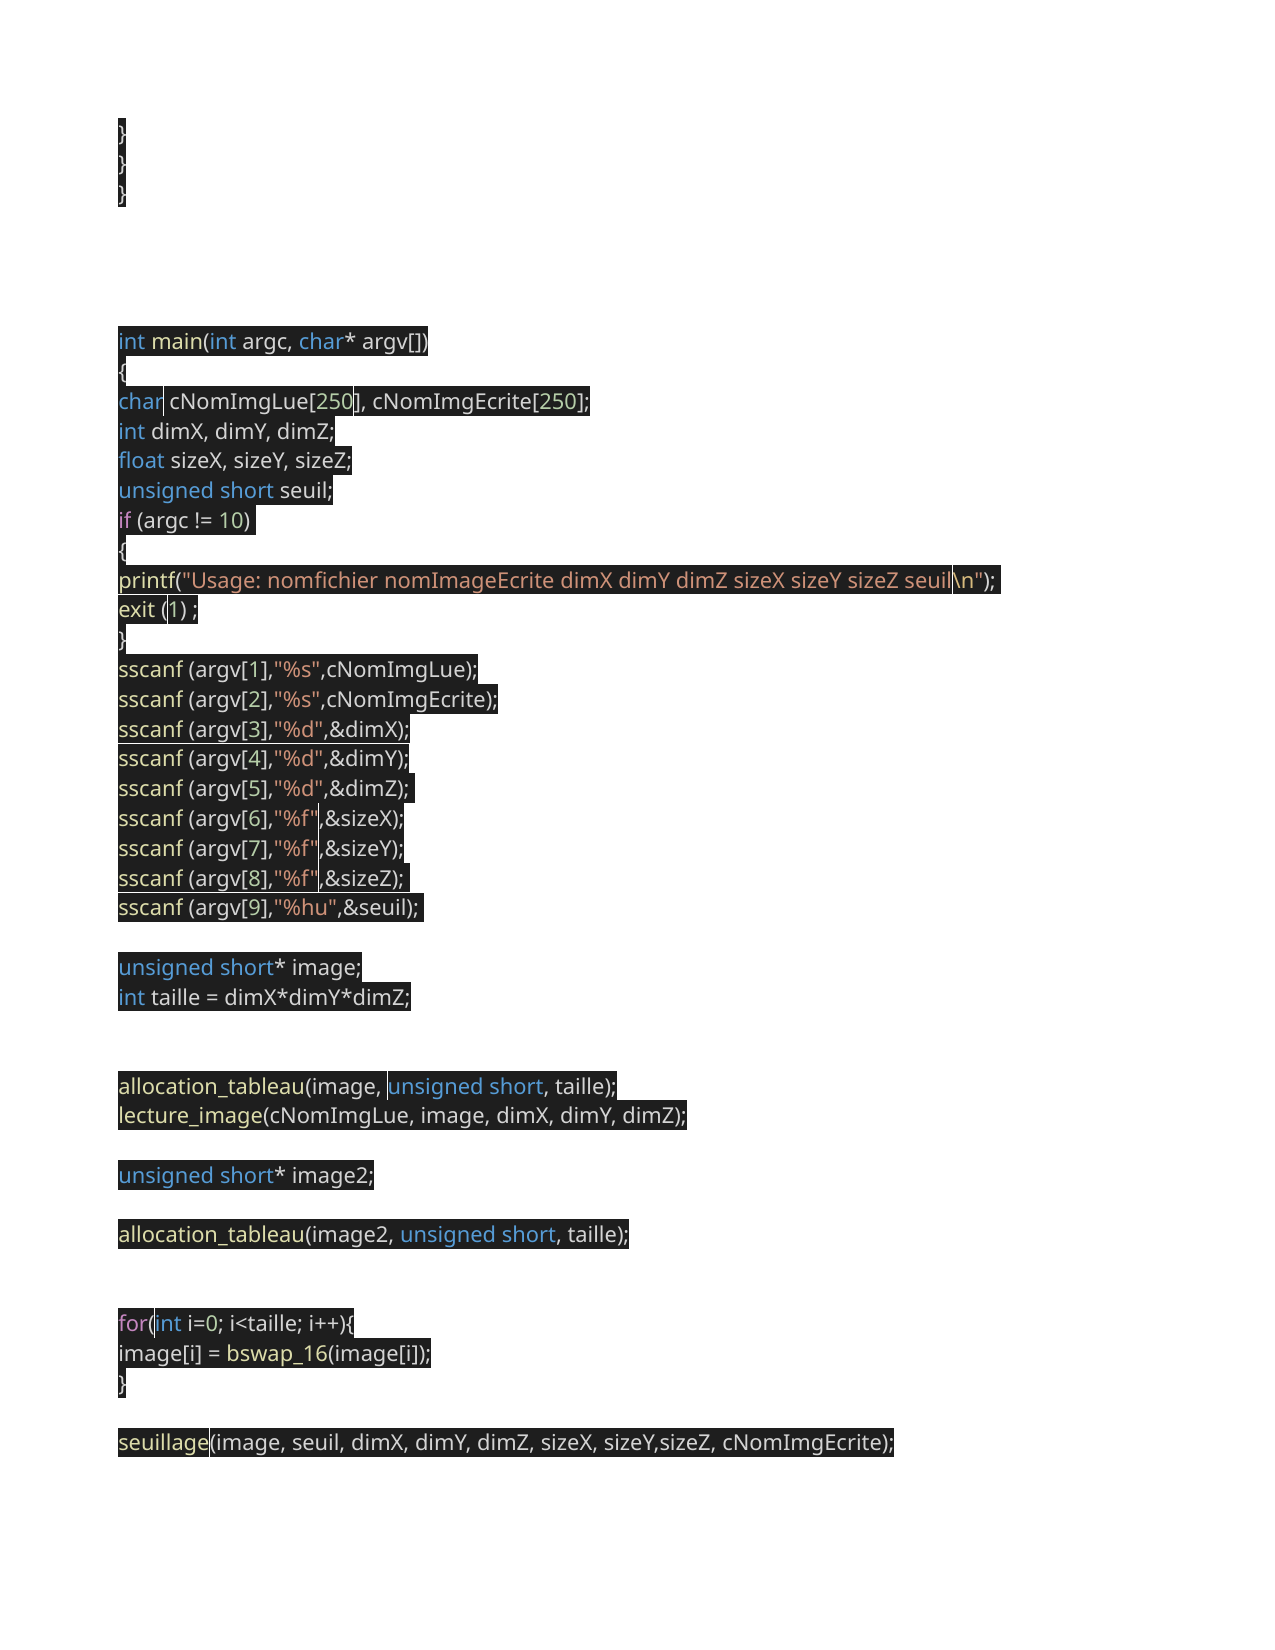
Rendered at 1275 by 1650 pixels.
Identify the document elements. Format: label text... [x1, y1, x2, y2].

text unsigned short seuil; [118, 475, 1157, 505]
text } [118, 178, 1157, 207]
text seuillage(image, seuil, dimX, dimY, dimZ, sizeX, sizeY,sizeZ, cNomImgEcrite); [118, 1427, 1157, 1457]
text sscanf (argv[4],"%d",&dimY); [118, 743, 1157, 773]
text int taille = dimX*dimY*dimZ; [118, 982, 1157, 1011]
text } [118, 624, 1157, 654]
text sscanf (argv[8],"%f",&sizeZ); [118, 863, 1157, 892]
text if (argc != 10) [118, 505, 1157, 535]
text sscanf (argv[6],"%f",&sizeX); [118, 803, 1157, 833]
text sscanf (argv[1],"%s",cNomImgLue); [118, 654, 1157, 684]
text } [118, 1368, 1157, 1398]
text int main(int argc, char* argv[]) [118, 326, 1157, 356]
text } [118, 118, 1157, 148]
text unsigned short* image2; [118, 1160, 1157, 1190]
text image[i] = bswap_16(image[i]); [118, 1338, 1157, 1368]
text sscanf (argv[9],"%hu",&seuil); [118, 892, 1157, 922]
text allocation_tableau(image, unsigned short, taille); [118, 1071, 1157, 1100]
text printf("Usage: nomfichier nomImageEcrite dimX dimY dimZ sizeX sizeY sizeZ seuil\n"); [118, 565, 1157, 594]
text { [118, 535, 1157, 565]
text for(int i=0; i<taille; i++){ [118, 1308, 1157, 1338]
text char cNomImgLue[250], cNomImgEcrite[250]; [118, 386, 1157, 416]
text lecture_image(cNomImgLue, image, dimX, dimY, dimZ); [118, 1100, 1157, 1130]
text { [118, 356, 1157, 386]
text sscanf (argv[3],"%d",&dimX); [118, 714, 1157, 743]
text allocation_tableau(image2, unsigned short, taille); [118, 1219, 1157, 1249]
text float sizeX, sizeY, sizeZ; [118, 446, 1157, 475]
text exit (1) ; [118, 594, 1157, 624]
text sscanf (argv[5],"%d",&dimZ); [118, 773, 1157, 803]
text sscanf (argv[2],"%s",cNomImgEcrite); [118, 684, 1157, 714]
text unsigned short* image; [118, 952, 1157, 982]
text } [118, 148, 1157, 178]
text int dimX, dimY, dimZ; [118, 416, 1157, 446]
text sscanf (argv[7],"%f",&sizeY); [118, 833, 1157, 863]
